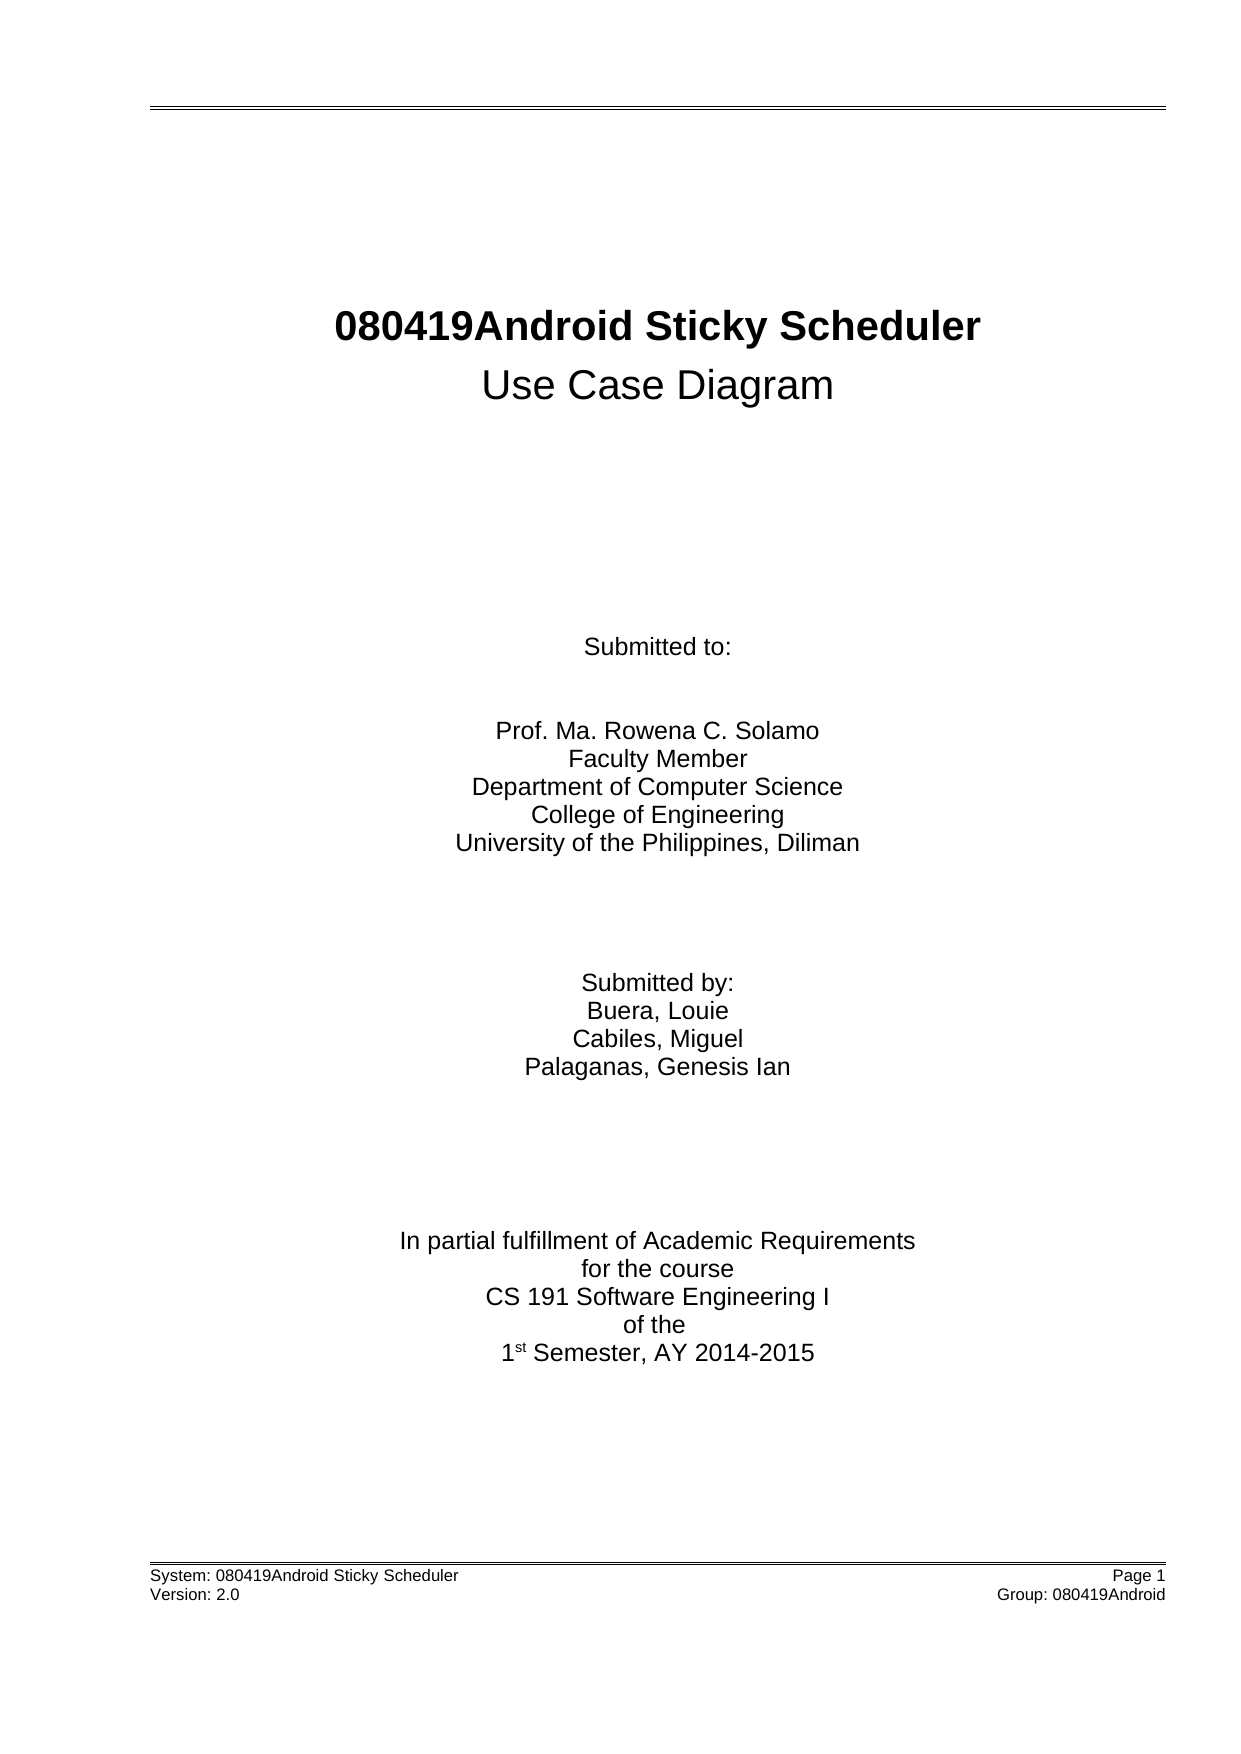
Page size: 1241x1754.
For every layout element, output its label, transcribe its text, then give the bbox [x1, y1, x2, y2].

text College of Engineering [150, 800, 1166, 828]
text In partial fulfillment of Academic Requirements [150, 1227, 1166, 1255]
text Prof. Ma. Rowena C. Solamo [150, 716, 1166, 744]
text Buera, Louie [150, 997, 1166, 1024]
text of the [150, 1311, 1166, 1339]
text University of the Philippines, Diliman [150, 828, 1166, 856]
text CS 191 Software Engineering I [150, 1283, 1166, 1311]
text Submitted by: [150, 968, 1166, 997]
text for the course [150, 1255, 1166, 1283]
text Submitted to: [150, 632, 1166, 660]
text Department of Computer Science [150, 772, 1166, 800]
text Faculty Member [150, 744, 1166, 772]
subtitle 080419Android Sticky Scheduler [150, 303, 1166, 349]
text Palaganas, Genesis Ian [150, 1053, 1166, 1081]
text Use Case Diagram [150, 362, 1166, 408]
text 1st Semester, AY 2014-2015 [150, 1339, 1166, 1367]
text Cabiles, Miguel [150, 1024, 1166, 1053]
